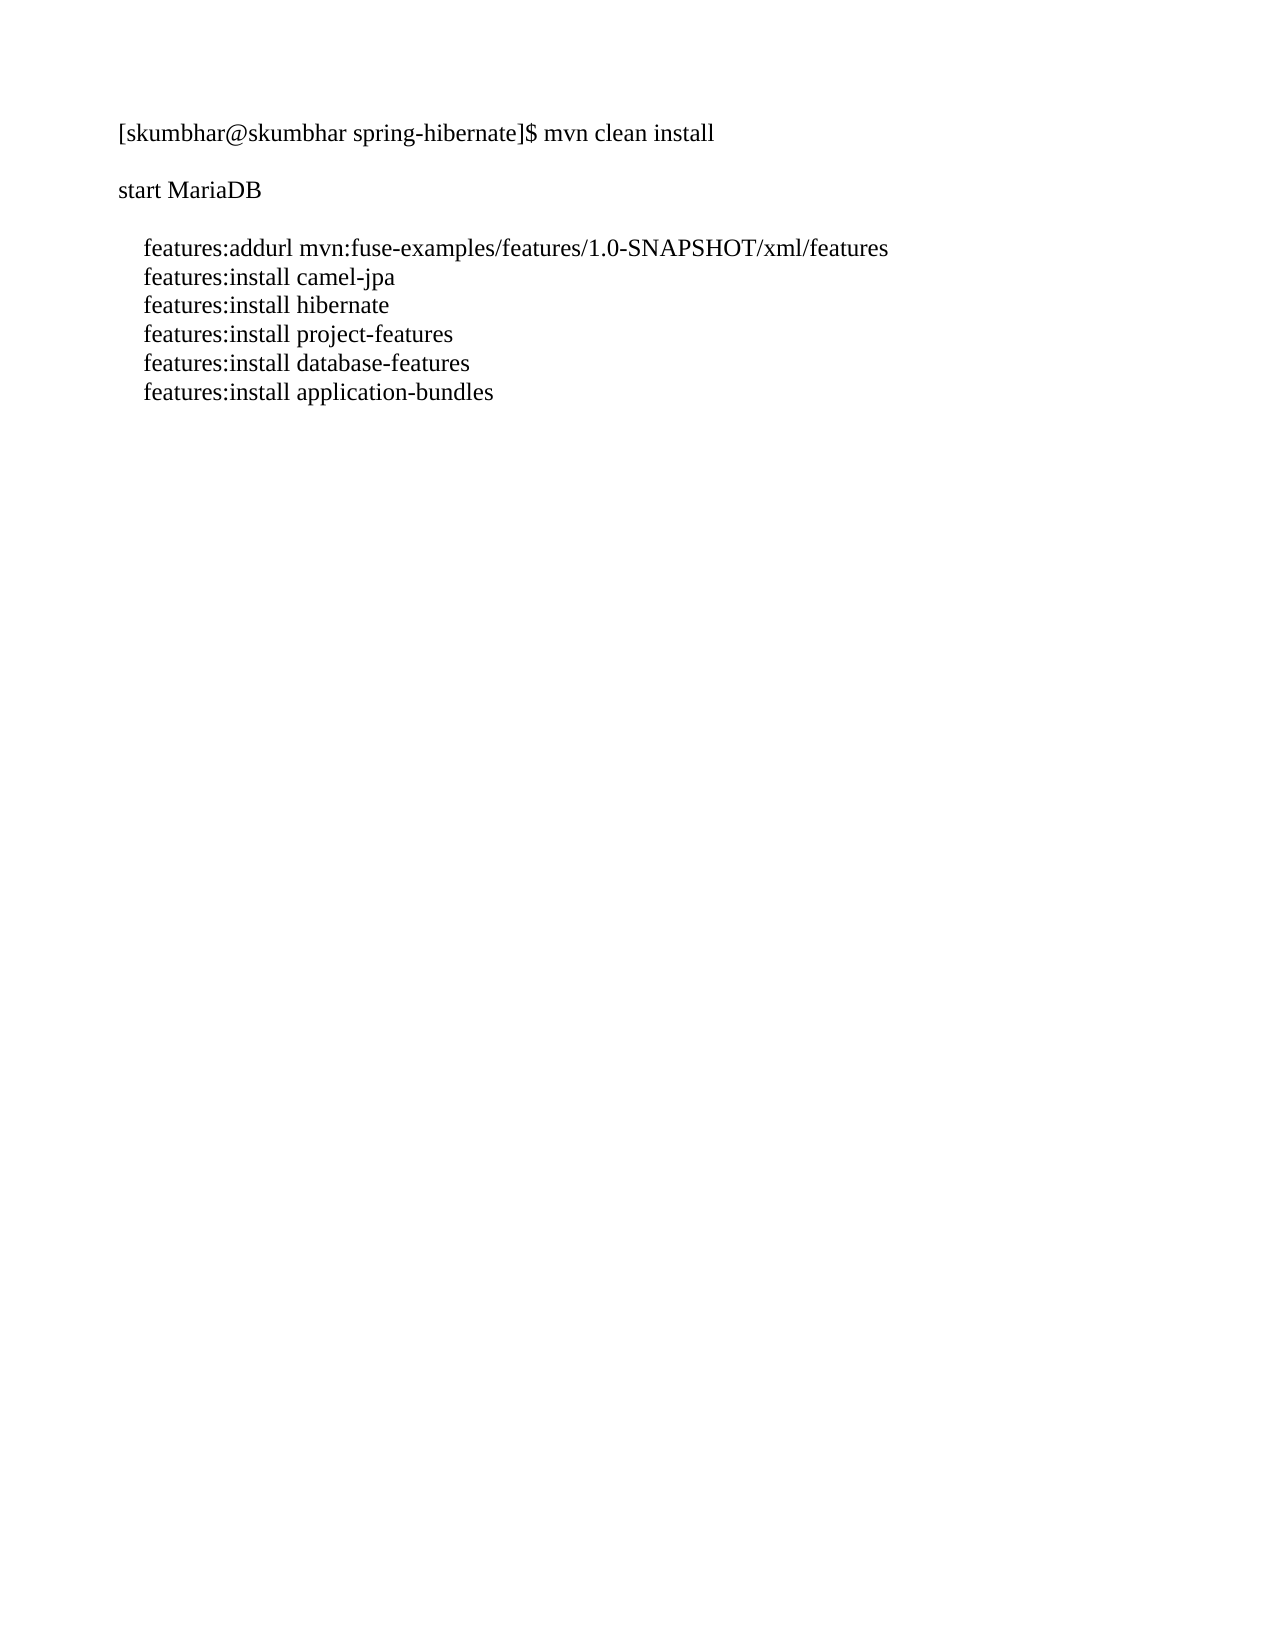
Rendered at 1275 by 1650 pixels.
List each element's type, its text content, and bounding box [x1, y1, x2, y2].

text [skumbhar@skumbhar spring-hibernate]$ mvn clean install [118, 118, 1157, 147]
text features:install camel-jpa [118, 262, 1157, 291]
text features:install hibernate [118, 291, 1157, 319]
text features:install application-bundles [118, 377, 1157, 406]
text features:install database-features [118, 348, 1157, 377]
text features:install project-features [118, 319, 1157, 348]
text features:addurl mvn:fuse-examples/features/1.0-SNAPSHOT/xml/features [118, 233, 1157, 262]
text start MariaDB [118, 176, 1157, 204]
